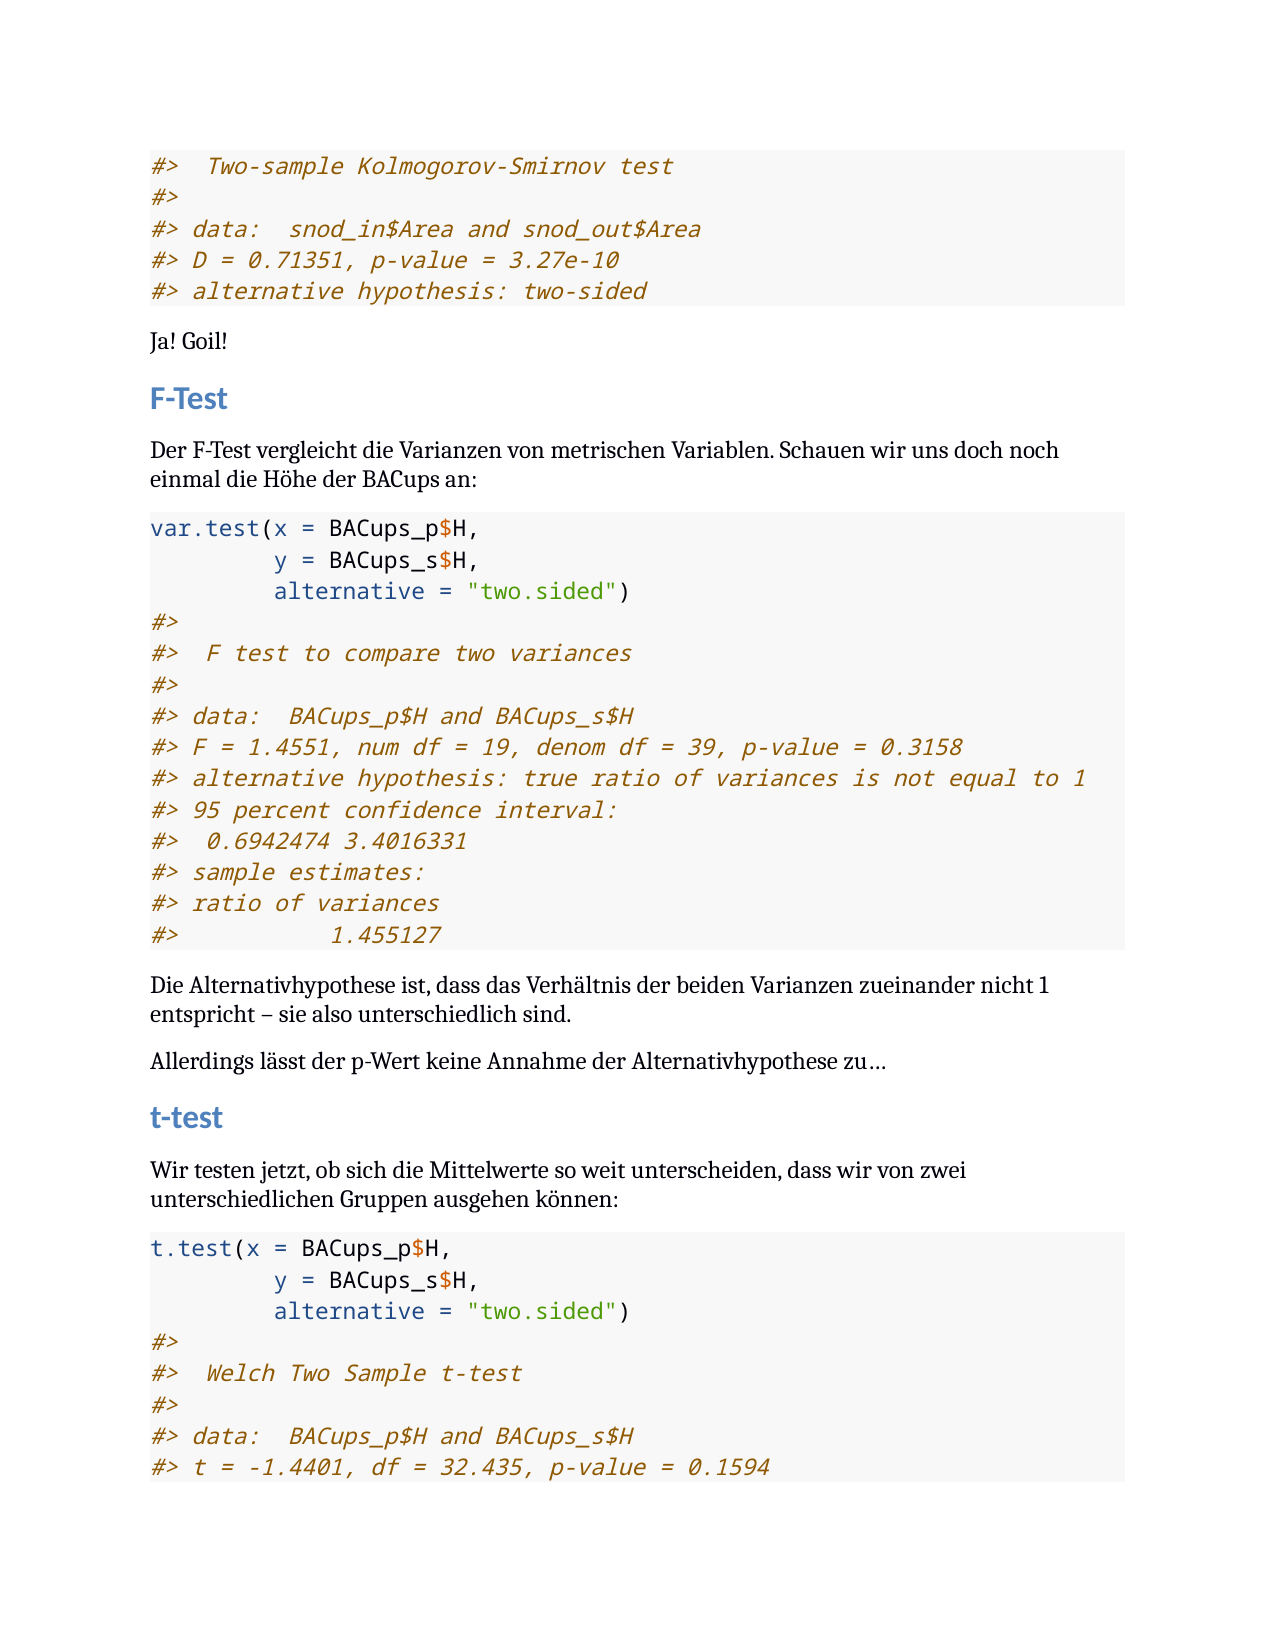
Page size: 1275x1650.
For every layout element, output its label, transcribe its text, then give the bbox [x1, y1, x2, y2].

subtitle t-test [150, 1097, 1125, 1137]
text Die Alternativhypothese ist, dass das Verhältnis der beiden Varianzen zueinander nicht 1 entspricht – sie also unterschiedlich sind. [150, 971, 1125, 1028]
text Allerdings lässt der p-Wert keine Annahme der Alternativhypothese zu… [150, 1047, 1125, 1076]
text var.test(x = BACups_p$H, y = BACups_s$H, alternative = "two.sided") #> #> F test to compare two variances #> #> data: BACups_p$H and BACups_s$H #> F = 1.4551, num df = 19, denom df = 39, p-value = 0.3158 #> alternative hypothesis: true ratio of variances is not equal to 1 #> 95 percent confidence interval: #> 0.6942474 3.4016331 #> sample estimates: #> ratio of variances #> 1.455127 [150, 512, 1125, 950]
text ks.test(snod_in$Area, snod_out$Area) #> #> Two-sample Kolmogorov-Smirnov test #> #> data: snod_in$Area and snod_out$Area #> D = 0.71351, p-value = 3.27e-10 #> alternative hypothesis: two-sided [150, 150, 1125, 306]
text Wir testen jetzt, ob sich die Mittelwerte so weit unterscheiden, dass wir von zwei unterschiedlichen Gruppen ausgehen können: [150, 1156, 1125, 1213]
text t.test(x = BACups_p$H, y = BACups_s$H, alternative = "two.sided") #> #> Welch Two Sample t-test #> #> data: BACups_p$H and BACups_s$H #> t = -1.4401, df = 32.435, p-value = 0.1594 [150, 1232, 1125, 1482]
subtitle F-Test [150, 377, 1125, 417]
text Ja! Goil! [150, 327, 1125, 356]
text Der F-Test vergleicht die Varianzen von metrischen Variablen. Schauen wir uns doch noch einmal die Höhe der BACups an: [150, 436, 1125, 494]
